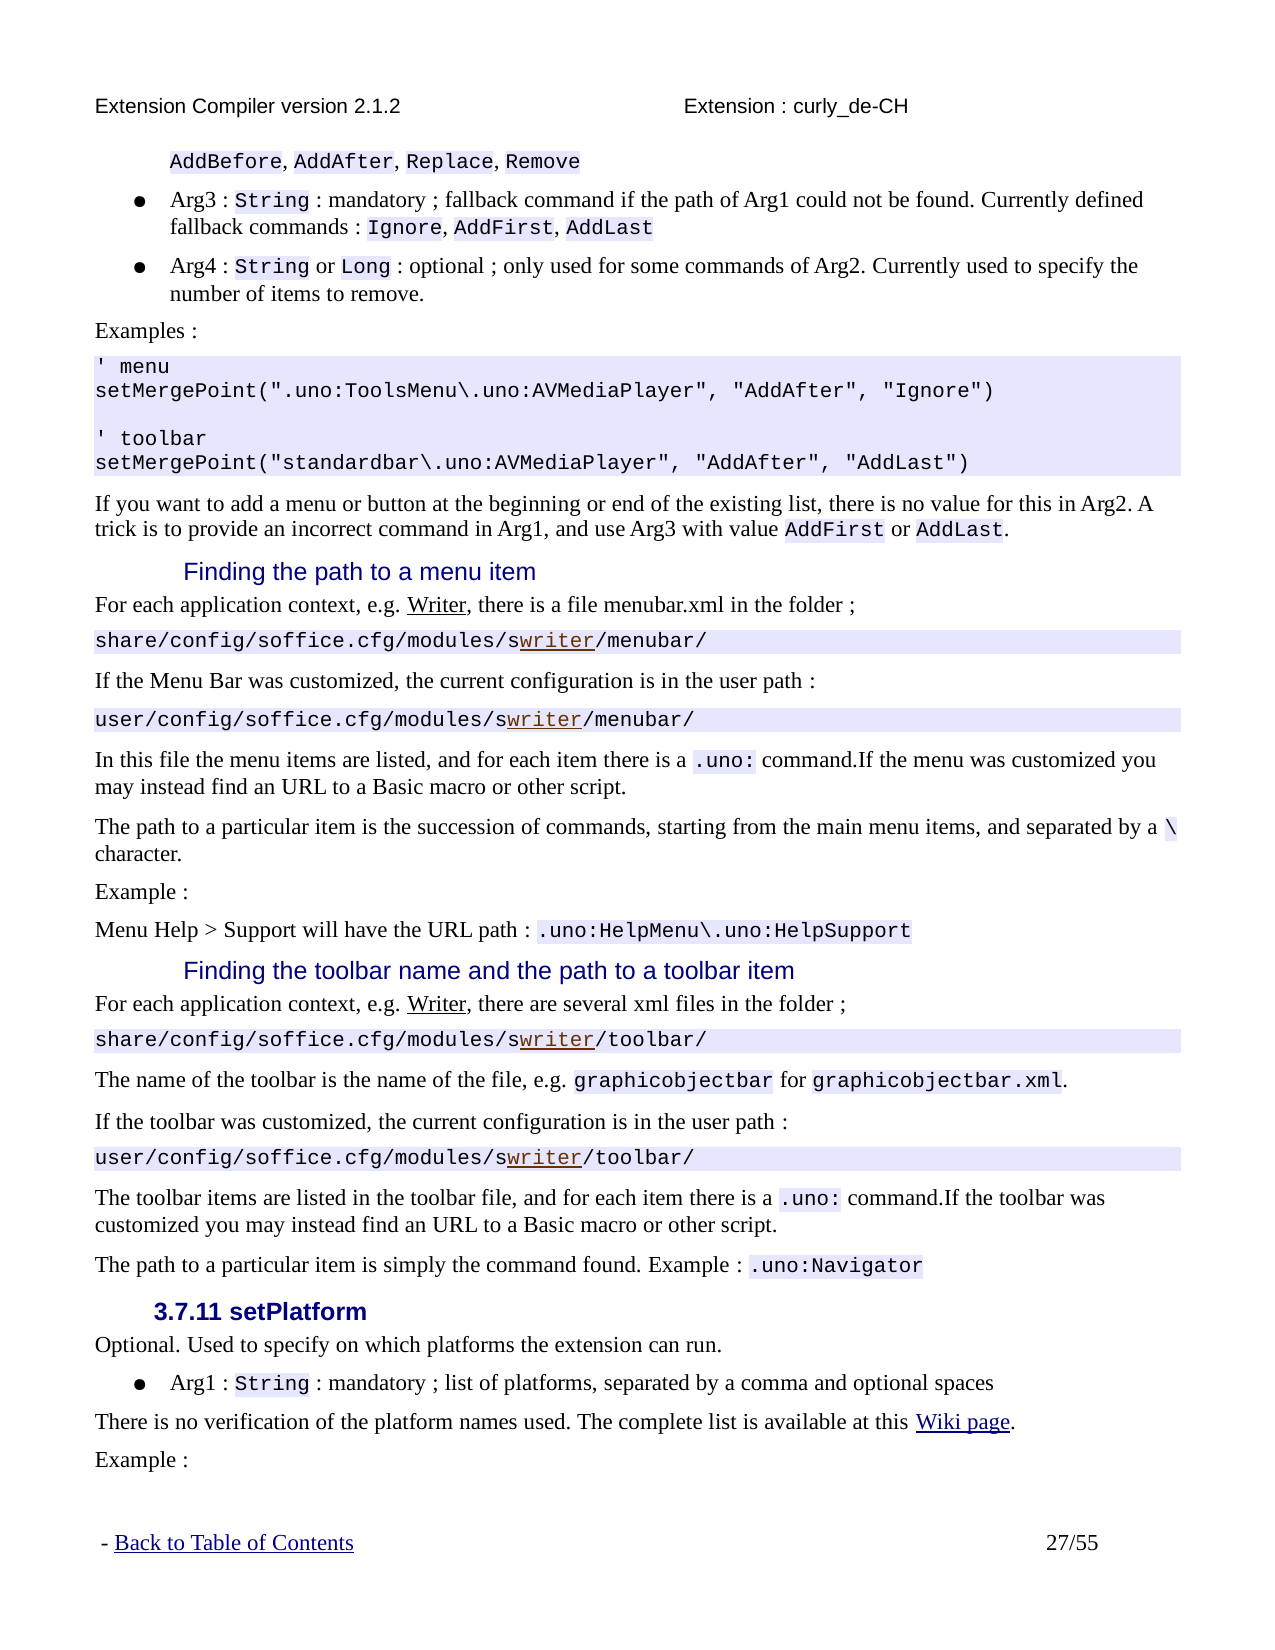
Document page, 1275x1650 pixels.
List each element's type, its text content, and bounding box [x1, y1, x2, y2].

list Arg1 : String : mandatory ; list of platforms, separated by a comma and optional spaces [132, 1370, 1181, 1397]
text Example : [94, 1447, 1181, 1473]
text share/config/soffice.cfg/modules/swriter/menubar/ [94, 630, 520, 654]
text If the Menu Bar was customized, the current configuration is in the user path : [94, 668, 1181, 694]
list Arg3 : String : mandatory ; fallback command if the path of Arg1 could not be found. Currently defined fallback commands : Ignore, AddFirst, AddLast [132, 187, 1181, 241]
text In this file the menu items are listed, and for each item there is a .uno: command.If the menu was customized you may instead find an URL to a Basic macro or other script. [94, 747, 1181, 799]
text The name of the toolbar is the name of the file, e.g. graphicobjectbar for graphicobjectbar.xml. [94, 1067, 1181, 1094]
text The toolbar items are listed in the toolbar file, and for each item there is a .uno: command.If the toolbar was customized you may instead find an URL to a Basic macro or other script. [94, 1185, 1181, 1238]
text For each application context, e.g. Writer, there are several xml files in the folder ; [94, 991, 1181, 1016]
list AddBefore, AddAfter, Replace, Remove [132, 147, 1181, 174]
text Examples : [94, 318, 1181, 344]
text If the toolbar was customized, the current configuration is in the user path : [94, 1109, 1181, 1134]
text setMergePoint(".uno:ToolsMenu\.uno:AVMediaPlayer", "AddAfter", "Ignore") [94, 380, 1181, 404]
text share/config/soffice.cfg/modules/swriter/toolbar/ [94, 1029, 520, 1053]
text setMergePoint("standardbar\.uno:AVMediaPlayer", "AddAfter", "AddLast") [94, 452, 1181, 476]
text share/config/soffice.cfg/modules/swriter/toolbar/ [594, 1029, 1181, 1053]
text ' toolbar [94, 428, 1181, 452]
text Menu Help > Support will have the URL path : .uno:HelpMenu\.uno:HelpSupport [94, 917, 1181, 944]
text If you want to add a menu or button at the beginning or end of the existing list, there is no value for this in Arg2. A trick is to provide an incorrect command in Arg1, and use Arg3 with value AddFirst or AddLast. [94, 491, 1181, 543]
text There is no verification of the platform names used. The complete list is available at this Wiki page. [94, 1409, 1181, 1435]
text user/config/soffice.cfg/modules/swriter/toolbar/ [582, 1147, 1181, 1171]
subtitle Finding the toolbar name and the path to a toolbar item [183, 957, 1181, 985]
text share/config/soffice.cfg/modules/swriter/menubar/ [594, 630, 1181, 654]
text user/config/soffice.cfg/modules/swriter/toolbar/ [94, 1147, 507, 1171]
list Arg4 : String or Long : optional ; only used for some commands of Arg2. Currently used to specify the number of items to remove. [132, 253, 1181, 306]
text ' menu [94, 356, 1181, 380]
text Example : [94, 879, 1181, 905]
text The path to a particular item is the succession of commands, starting from the main menu items, and separated by a \ character. [94, 814, 1181, 867]
subtitle setPlatform [153, 1298, 1181, 1326]
text For each application context, e.g. Writer, there is a file menubar.xml in the folder ; [94, 592, 1181, 617]
text The path to a particular item is simply the command found. Example : .uno:Navigator [94, 1252, 1181, 1279]
text Optional. Used to specify on which platforms the extension can run. [94, 1332, 1181, 1357]
text user/config/soffice.cfg/modules/swriter/menubar/ [94, 708, 1181, 732]
subtitle Finding the path to a menu item [183, 558, 1181, 586]
